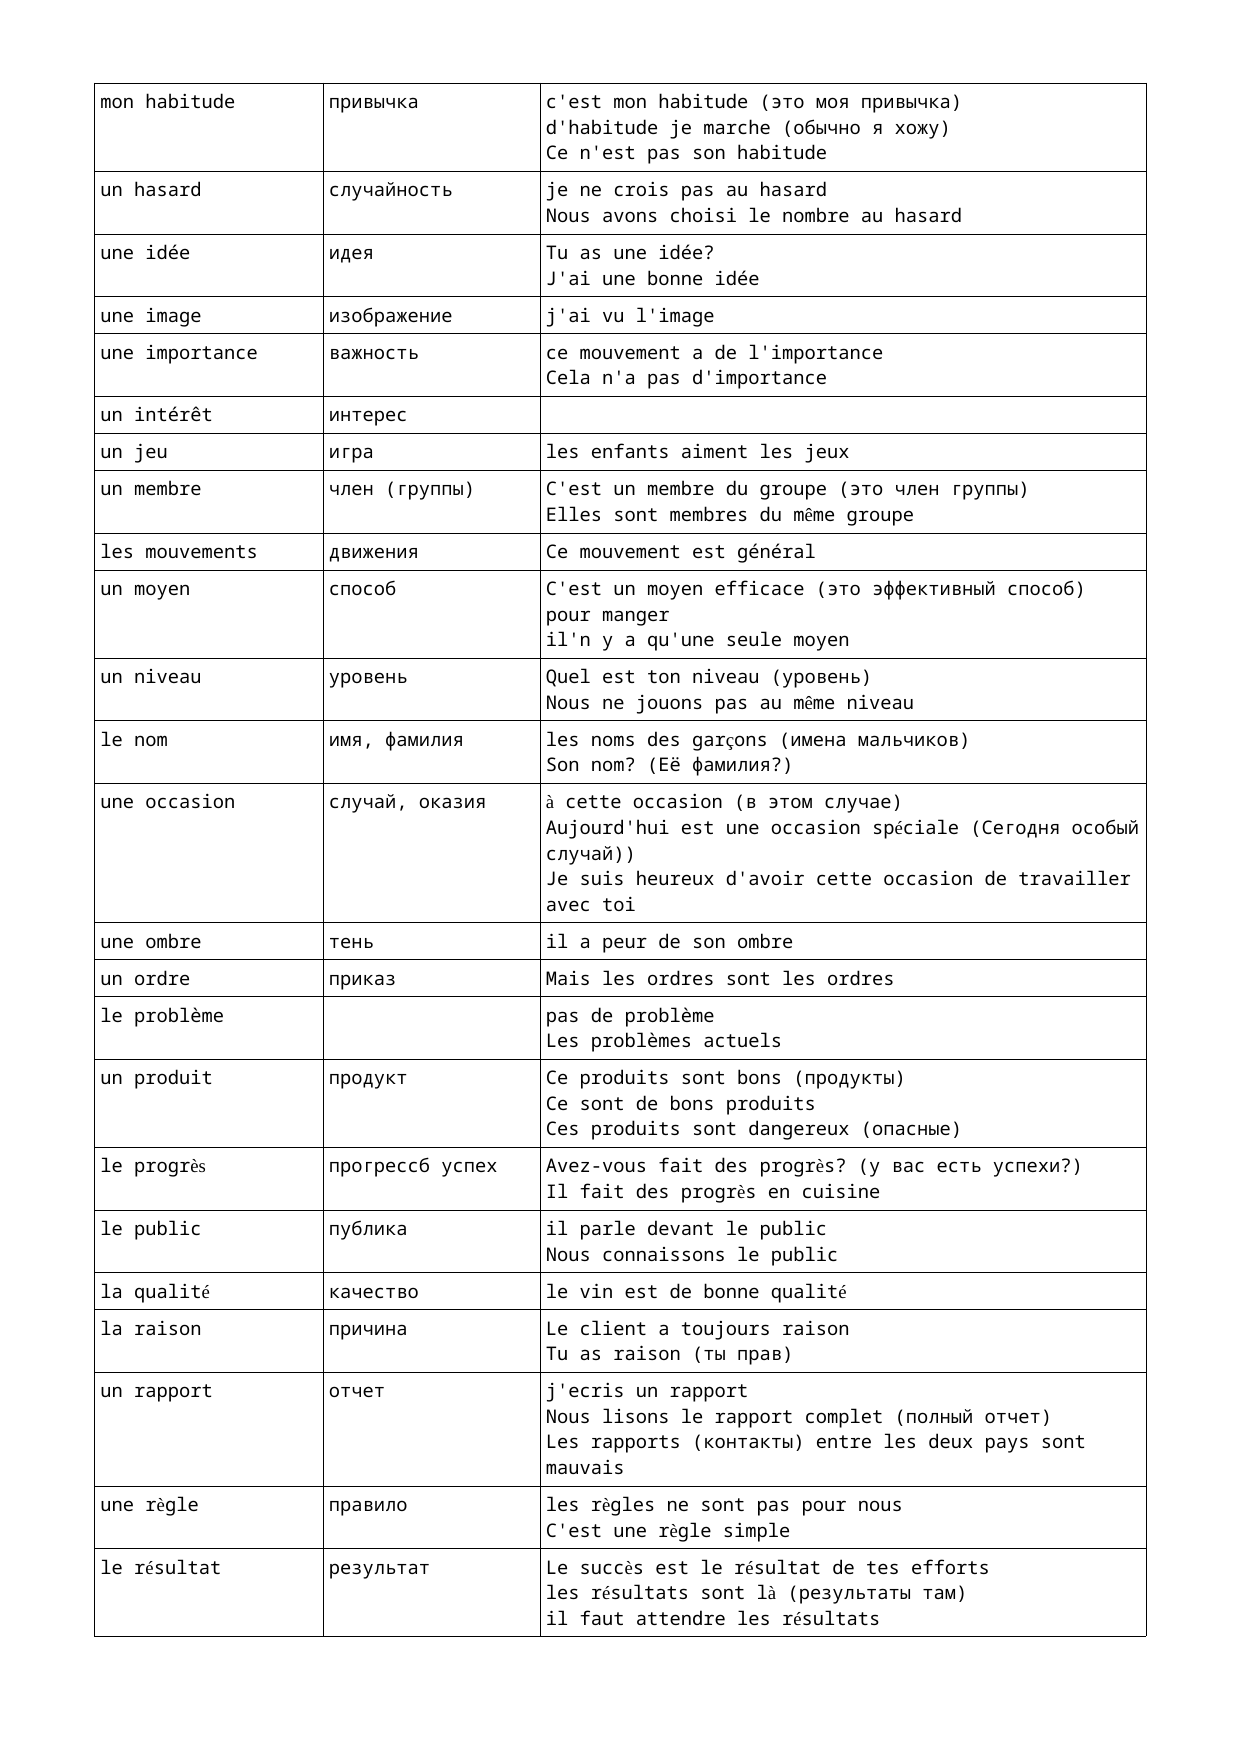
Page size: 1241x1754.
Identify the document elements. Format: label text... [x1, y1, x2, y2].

table_cell Ce mouvement est général [541, 534, 1146, 569]
table_cell Quel est ton niveau (уровень) Nous ne jouons pas au même niveau [541, 659, 1146, 720]
table_cell le progrès [95, 1148, 323, 1209]
table_cell прогрессб успех [324, 1148, 540, 1209]
table_cell la raison [95, 1310, 323, 1372]
table_cell un rapport [95, 1373, 323, 1486]
table_cell ce mouvement a de l'importance Cela n'a pas d'importance [541, 334, 1146, 396]
table_cell правило [324, 1487, 540, 1548]
table_cell C'est un membre du groupe (это член группы) Elles sont membres du même groupe [541, 471, 1146, 532]
table_cell Le succès est le résultat de tes efforts les résultats sont là (результаты там) il faut attendre les résultats [541, 1549, 1146, 1636]
table_cell Avez-vous fait des progrès? (у вас есть успехи?) Il fait des progrès en cuisine [541, 1148, 1146, 1209]
table_cell les règles ne sont pas pour nous C'est une règle simple [541, 1487, 1146, 1548]
table_cell une règle [95, 1487, 323, 1548]
table_cell интерес [324, 397, 540, 433]
table_cell il parle devant le public Nous connaissons le public [541, 1211, 1146, 1272]
table_cell un niveau [95, 659, 323, 720]
table_cell un hasard [95, 172, 323, 233]
table_cell приказ [324, 960, 540, 996]
table_cell идея [324, 235, 540, 296]
table_cell à cette occasion (в этом случае) Aujourd'hui est une occasion spéciale (Сегодня особый случай)) Je suis heureux d'avoir cette occasion de travailler avec toi [541, 784, 1146, 922]
table_cell тень [324, 923, 540, 959]
table_cell [324, 997, 540, 1059]
table_cell уровень [324, 659, 540, 720]
table_cell j'ecris un rapport Nous lisons le rapport complet (полный отчет) Les rapports (контакты) entre les deux pays sont mauvais [541, 1373, 1146, 1486]
table_cell une importance [95, 334, 323, 396]
table_cell случайность [324, 172, 540, 233]
table_cell важность [324, 334, 540, 396]
table_cell mon habitude [95, 84, 323, 171]
table_cell le problème [95, 997, 323, 1059]
table_cell отчет [324, 1373, 540, 1486]
table_cell способ [324, 571, 540, 658]
table_cell Tu as une idée? J'ai une bonne idée [541, 235, 1146, 296]
table_cell pas de problème Les problèmes actuels [541, 997, 1146, 1059]
table_cell привычка [324, 84, 540, 171]
table_cell Le client a toujours raison Tu as raison (ты прав) [541, 1310, 1146, 1372]
table_cell une image [95, 297, 323, 333]
table_cell un produit [95, 1060, 323, 1147]
table_cell причина [324, 1310, 540, 1372]
table_cell je ne crois pas au hasard Nous avons choisi le nombre au hasard [541, 172, 1146, 233]
table_cell un intérêt [95, 397, 323, 433]
table_cell движения [324, 534, 540, 569]
table_cell le vin est de bonne qualité [541, 1273, 1146, 1309]
table_cell un ordre [95, 960, 323, 996]
table_cell j'ai vu l'image [541, 297, 1146, 333]
table_cell une idée [95, 235, 323, 296]
table_cell les enfants aiment les jeux [541, 434, 1146, 470]
table_cell продукт [324, 1060, 540, 1147]
table_cell les mouvements [95, 534, 323, 569]
table_cell c'est mon habitude (это моя привычка) d'habitude je marche (обычно я хожу) Ce n'est pas son habitude [541, 84, 1146, 171]
table_cell C'est un moyen efficace (это эффективный способ) pour manger il'n y a qu'une seule moyen [541, 571, 1146, 658]
table_cell случай, оказия [324, 784, 540, 922]
table_cell Mais les ordres sont les ordres [541, 960, 1146, 996]
table_cell un moyen [95, 571, 323, 658]
table_cell une occasion [95, 784, 323, 922]
table_cell le public [95, 1211, 323, 1272]
table_cell имя, фамилия [324, 721, 540, 783]
table_cell la qualité [95, 1273, 323, 1309]
table_cell un membre [95, 471, 323, 532]
table_cell качество [324, 1273, 540, 1309]
table_cell le résultat [95, 1549, 323, 1636]
table_cell une ombre [95, 923, 323, 959]
table_cell le nom [95, 721, 323, 783]
table_cell игра [324, 434, 540, 470]
table_cell результат [324, 1549, 540, 1636]
table_cell изображение [324, 297, 540, 333]
table_cell публика [324, 1211, 540, 1272]
table_cell [541, 397, 1146, 433]
table_cell un jeu [95, 434, 323, 470]
table_cell les noms des garçons (имена мальчиков) Son nom? (Её фамилия?) [541, 721, 1146, 783]
table_cell il a peur de son ombre [541, 923, 1146, 959]
table_cell Ce produits sont bons (продукты) Ce sont de bons produits Ces produits sont dangereux (опасные) [541, 1060, 1146, 1147]
table_cell член (группы) [324, 471, 540, 532]
